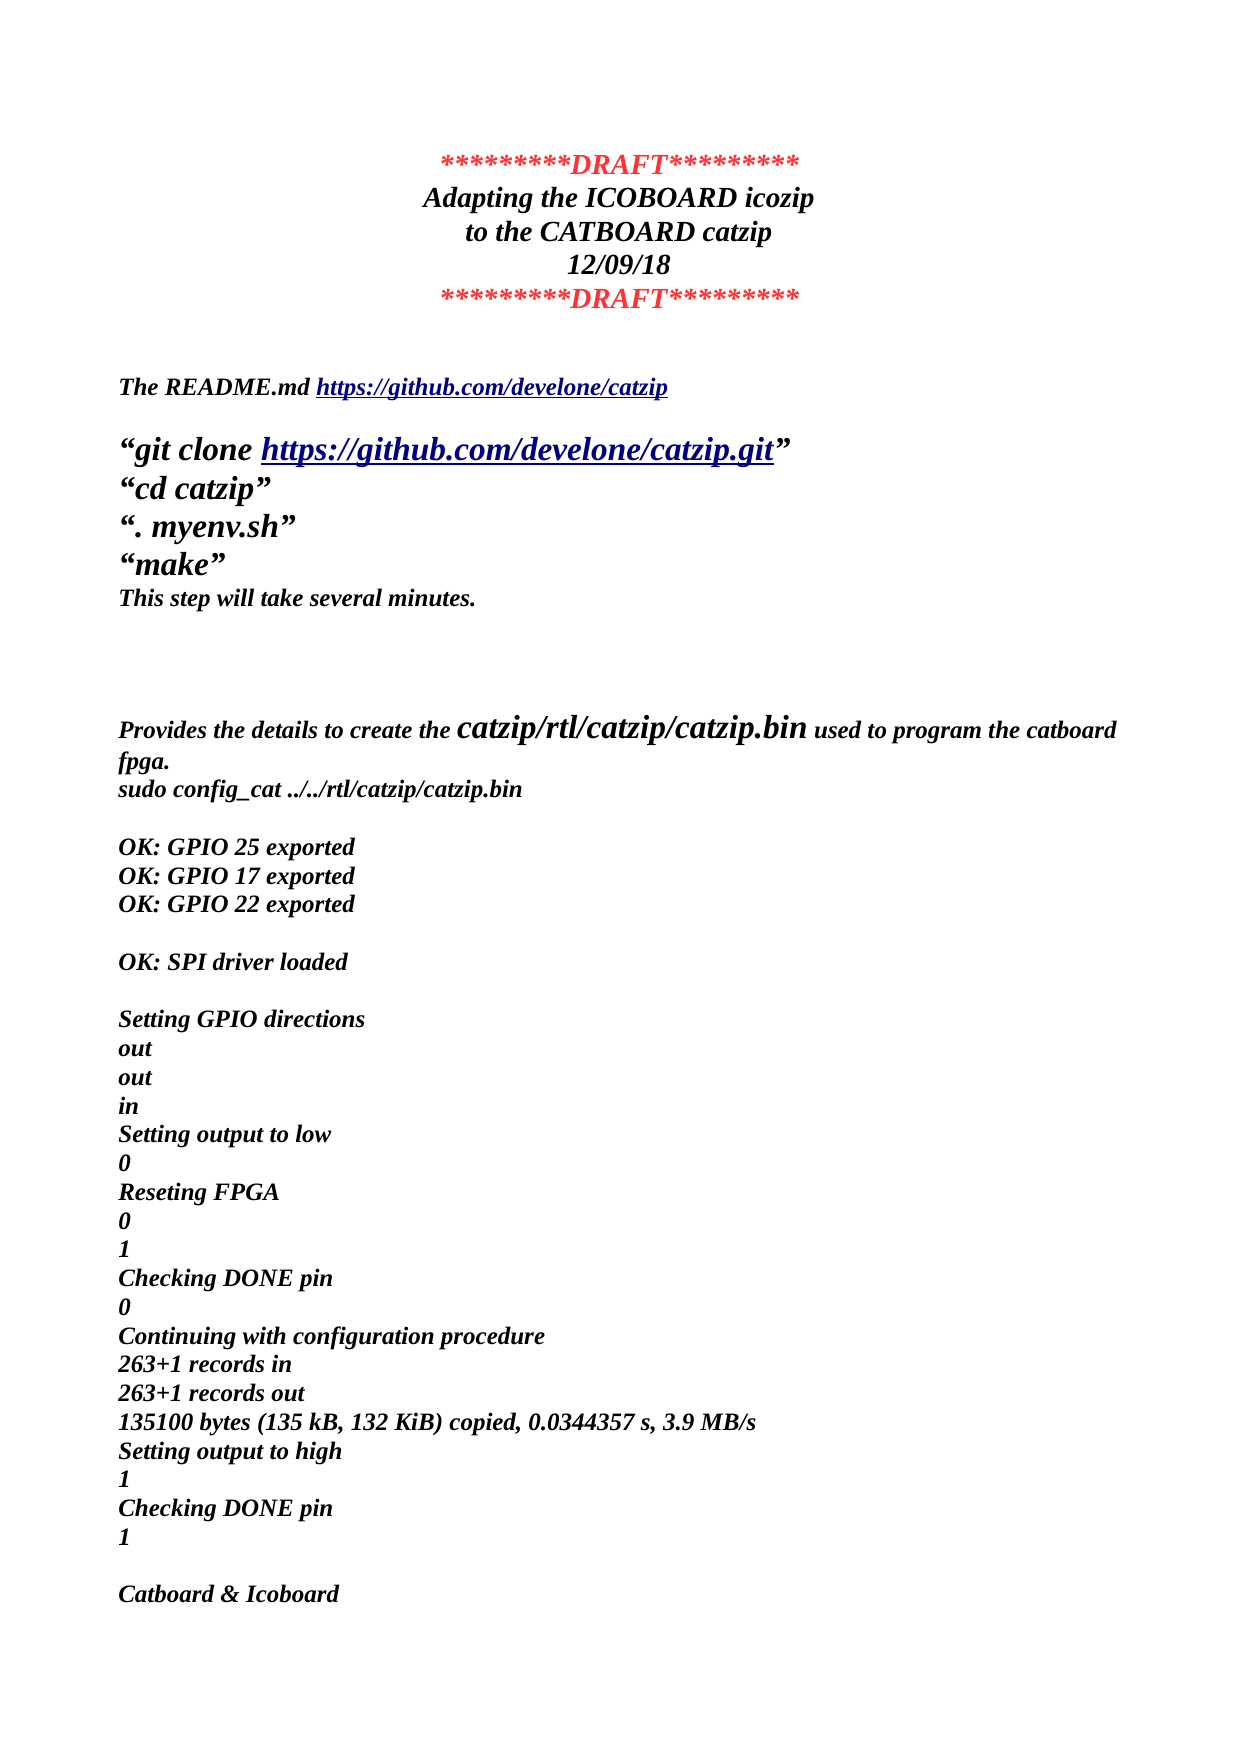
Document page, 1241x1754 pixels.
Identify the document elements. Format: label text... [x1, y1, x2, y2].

text “make” [118, 544, 1122, 583]
text sudo config_cat ../../rtl/catzip/catzip.bin [118, 774, 1122, 803]
text “cd catzip” [118, 468, 1122, 506]
text OK: GPIO 17 exported [118, 861, 1122, 889]
text in [118, 1091, 1122, 1119]
text out [118, 1062, 1122, 1091]
text 0 [118, 1148, 1122, 1177]
text 0 [118, 1206, 1122, 1234]
text Setting output to low [118, 1119, 1122, 1148]
text Adapting the ICOBOARD icozip [118, 180, 1122, 214]
text to the CATBOARD catzip [118, 214, 1122, 247]
text out [118, 1033, 1122, 1062]
text Continuing with configuration procedure [118, 1321, 1122, 1349]
text 263+1 records in [118, 1349, 1122, 1378]
text 12/09/18 [118, 247, 1122, 281]
text Reseting FPGA [118, 1177, 1122, 1206]
text This step will take several minutes. [118, 583, 1122, 612]
text OK: SPI driver loaded [118, 947, 1122, 976]
text Setting output to high [118, 1436, 1122, 1464]
text “git clone https://github.com/develone/catzip.git” [118, 429, 1122, 468]
text 1 [118, 1464, 1122, 1493]
text 0 [118, 1292, 1122, 1321]
text OK: GPIO 22 exported [118, 889, 1122, 918]
text Catboard & Icoboard [118, 1579, 1122, 1608]
text 263+1 records out [118, 1378, 1122, 1407]
text Checking DONE pin [118, 1263, 1122, 1292]
text Checking DONE pin [118, 1493, 1122, 1522]
text 135100 bytes (135 kB, 132 KiB) copied, 0.0344357 s, 3.9 MB/s [118, 1407, 1122, 1436]
text Setting GPIO directions [118, 1004, 1122, 1033]
text OK: GPIO 25 exported [118, 832, 1122, 861]
text 1 [118, 1234, 1122, 1263]
text *********DRAFT********* [118, 147, 1122, 180]
text *********DRAFT********* [118, 281, 1122, 314]
text Provides the details to create the catzip/rtl/catzip/catzip.bin used to program the catboard fpga. [118, 707, 1122, 774]
text “. myenv.sh” [118, 506, 1122, 544]
text The README.md https://github.com/develone/catzip [118, 372, 1122, 401]
text 1 [118, 1522, 1122, 1551]
